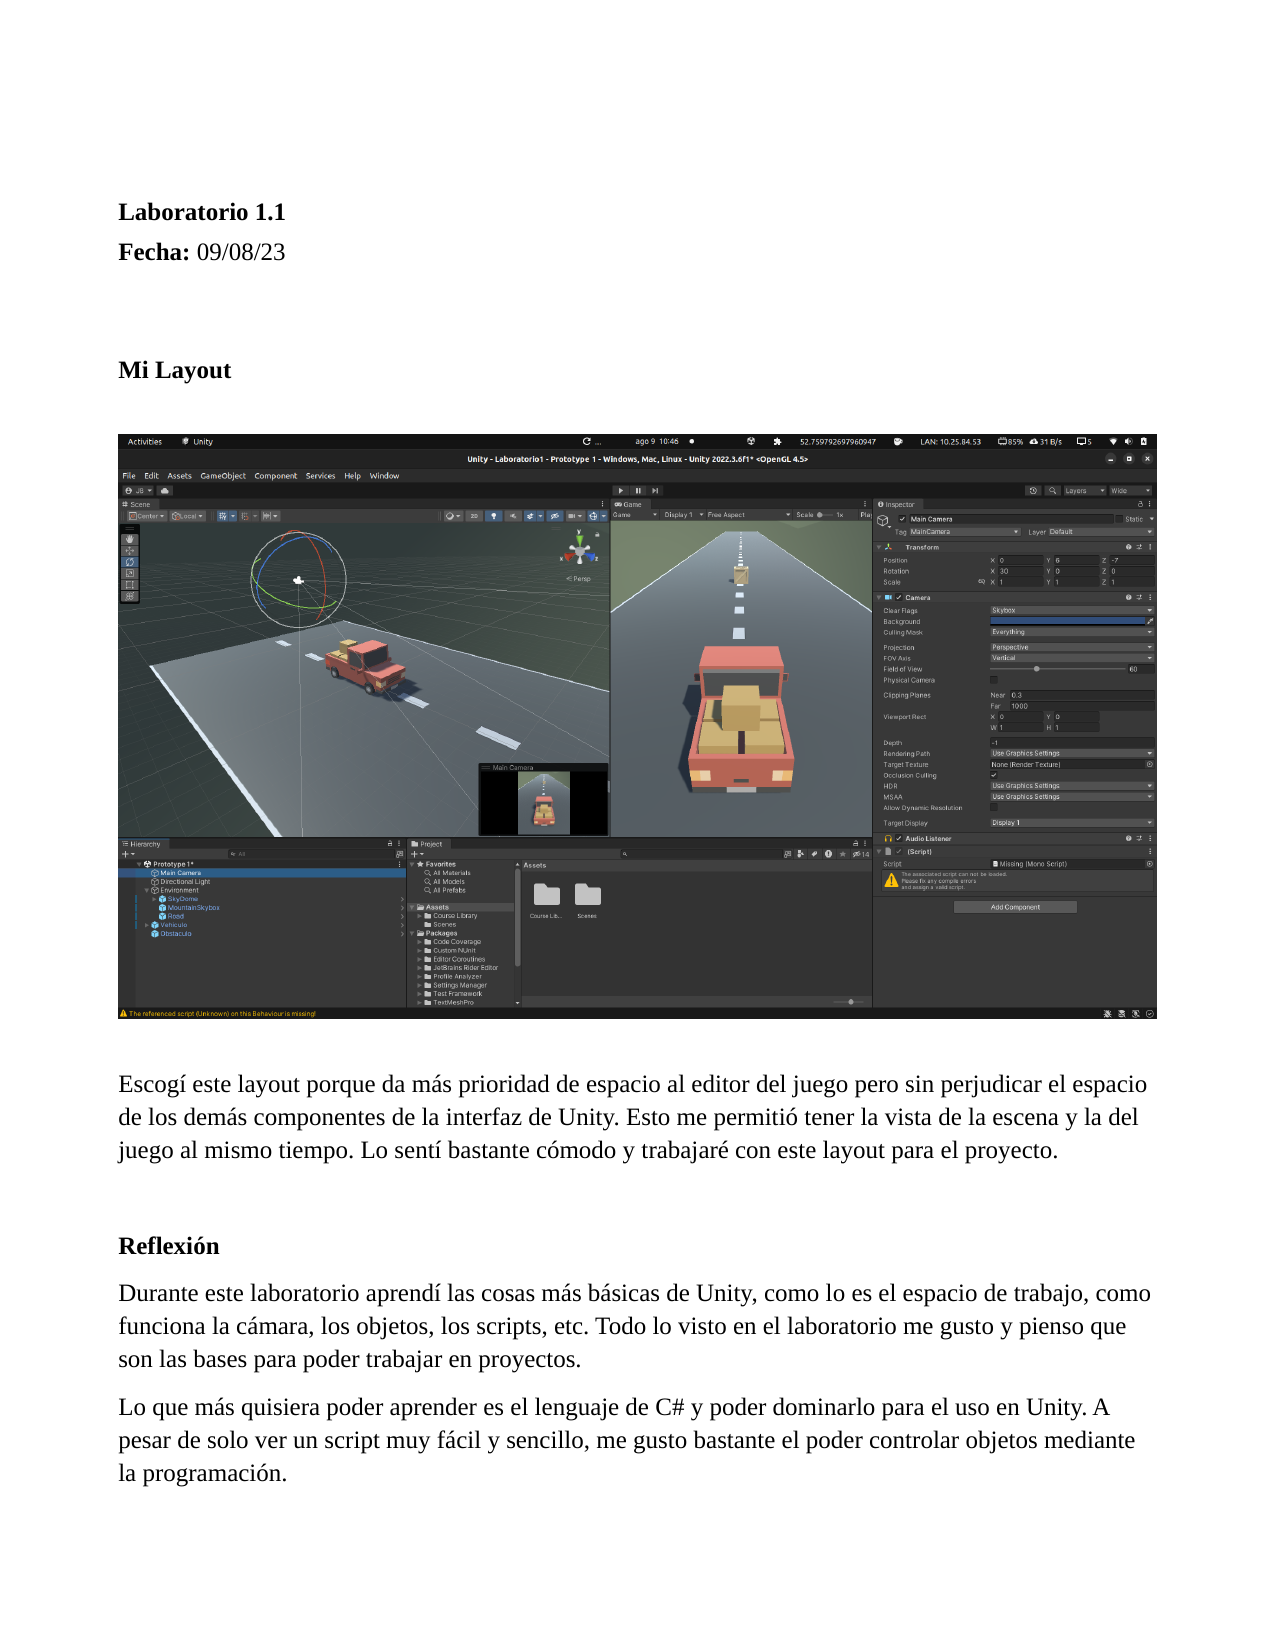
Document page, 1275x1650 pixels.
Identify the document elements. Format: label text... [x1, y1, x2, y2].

text Durante este laboratorio aprendí las cosas más básicas de Unity, como lo es el espacio de trabajo, como funciona la cámara, los objetos, los scripts, etc. Todo lo visto en el laboratorio me gusto y pienso que son las bases para poder trabajar en proyectos. [118, 1278, 1157, 1373]
text Reflexión [118, 1231, 1157, 1259]
text Laboratorio 1.1 [118, 197, 1157, 226]
picture [118, 434, 1157, 1019]
text Escogí este layout porque da más prioridad de espacio al editor del juego pero sin perjudicar el espacio de los demás componentes de la interfaz de Unity. Esto me permitió tener la vista de la escena y la del juego al mismo tiempo. Lo sentí bastante cómodo y trabajaré con este layout para el proyecto. [118, 1069, 1157, 1164]
text Lo que más quisiera poder aprender es el lenguaje de C# y poder dominarlo para el uso en Unity. A pesar de solo ver un script muy fácil y sencillo, me gusto bastante el poder controlar objetos mediante la programación. [118, 1392, 1157, 1520]
text Mi Layout [118, 356, 1157, 384]
text Fecha: 09/08/23 [118, 237, 1157, 266]
